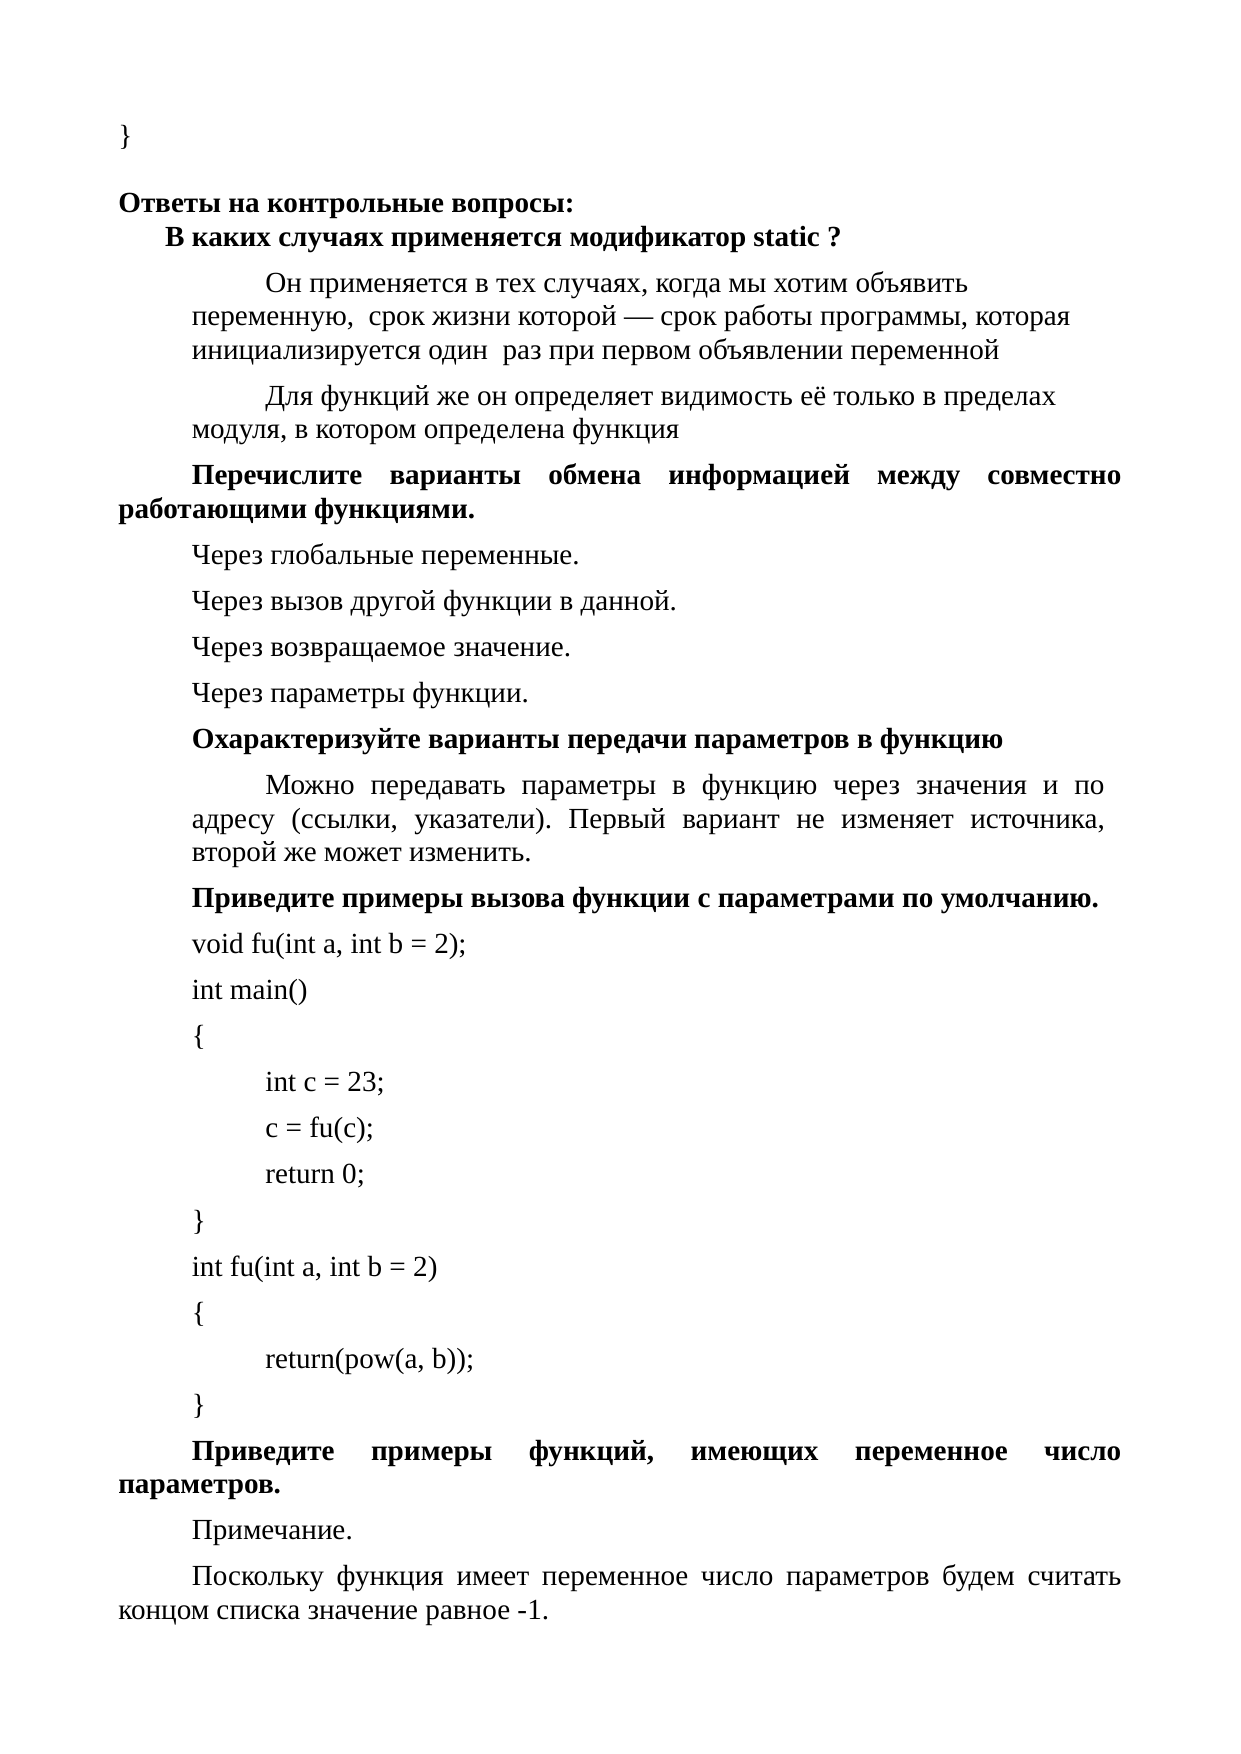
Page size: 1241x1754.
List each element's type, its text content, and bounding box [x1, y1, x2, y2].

text Через возвращаемое значение. [118, 629, 1122, 663]
text } [118, 1387, 1122, 1420]
text Он применяется в тех случаях, когда мы хотим объявить переменную, срок жизни которой — срок работы программы, которая инициализируется один раз при первом объявлении переменной [118, 265, 1122, 365]
text Через параметры функции. [118, 675, 1122, 709]
text Охарактеризуйте варианты передачи параметров в функцию [118, 721, 1122, 755]
text Приведите примеры функций, имеющих переменное число параметров. [118, 1433, 1122, 1500]
text int c = 23; [118, 1064, 1122, 1098]
text Ответы на контрольные вопросы: [118, 185, 1122, 219]
text Можно передавать параметры в функцию через значения и по адресу (ссылки, указатели). Первый вариант не изменяет источника, второй же может изменить. [118, 767, 1122, 868]
text return(pow(a, b)); [118, 1341, 1122, 1374]
text Перечислите варианты обмена информацией между совместно работающими функциями. [118, 457, 1122, 524]
text Примечание. [118, 1512, 1122, 1546]
text { [118, 1018, 1122, 1052]
text Через глобальные переменные. [118, 537, 1122, 571]
text Приведите примеры вызова функции с параметрами по умолчанию. [118, 880, 1122, 914]
text Через вызов другой функции в данной. [118, 583, 1122, 617]
text В каких случаях применяется модификатор static ? [118, 219, 1122, 252]
text Поскольку функция имеет переменное число параметров будем считать концом списка значение равное -1. [118, 1558, 1122, 1626]
text { [118, 1295, 1122, 1328]
text Для функций же он определяет видимость её только в пределах модуля, в котором определена функция [118, 378, 1122, 445]
text int fu(int a, int b = 2) [118, 1249, 1122, 1282]
text int main() [118, 972, 1122, 1006]
text c = fu(c); [118, 1111, 1122, 1144]
text } [118, 118, 1122, 152]
text } [118, 1203, 1122, 1236]
text void fu(int a, int b = 2); [118, 926, 1122, 960]
text return 0; [118, 1157, 1122, 1190]
